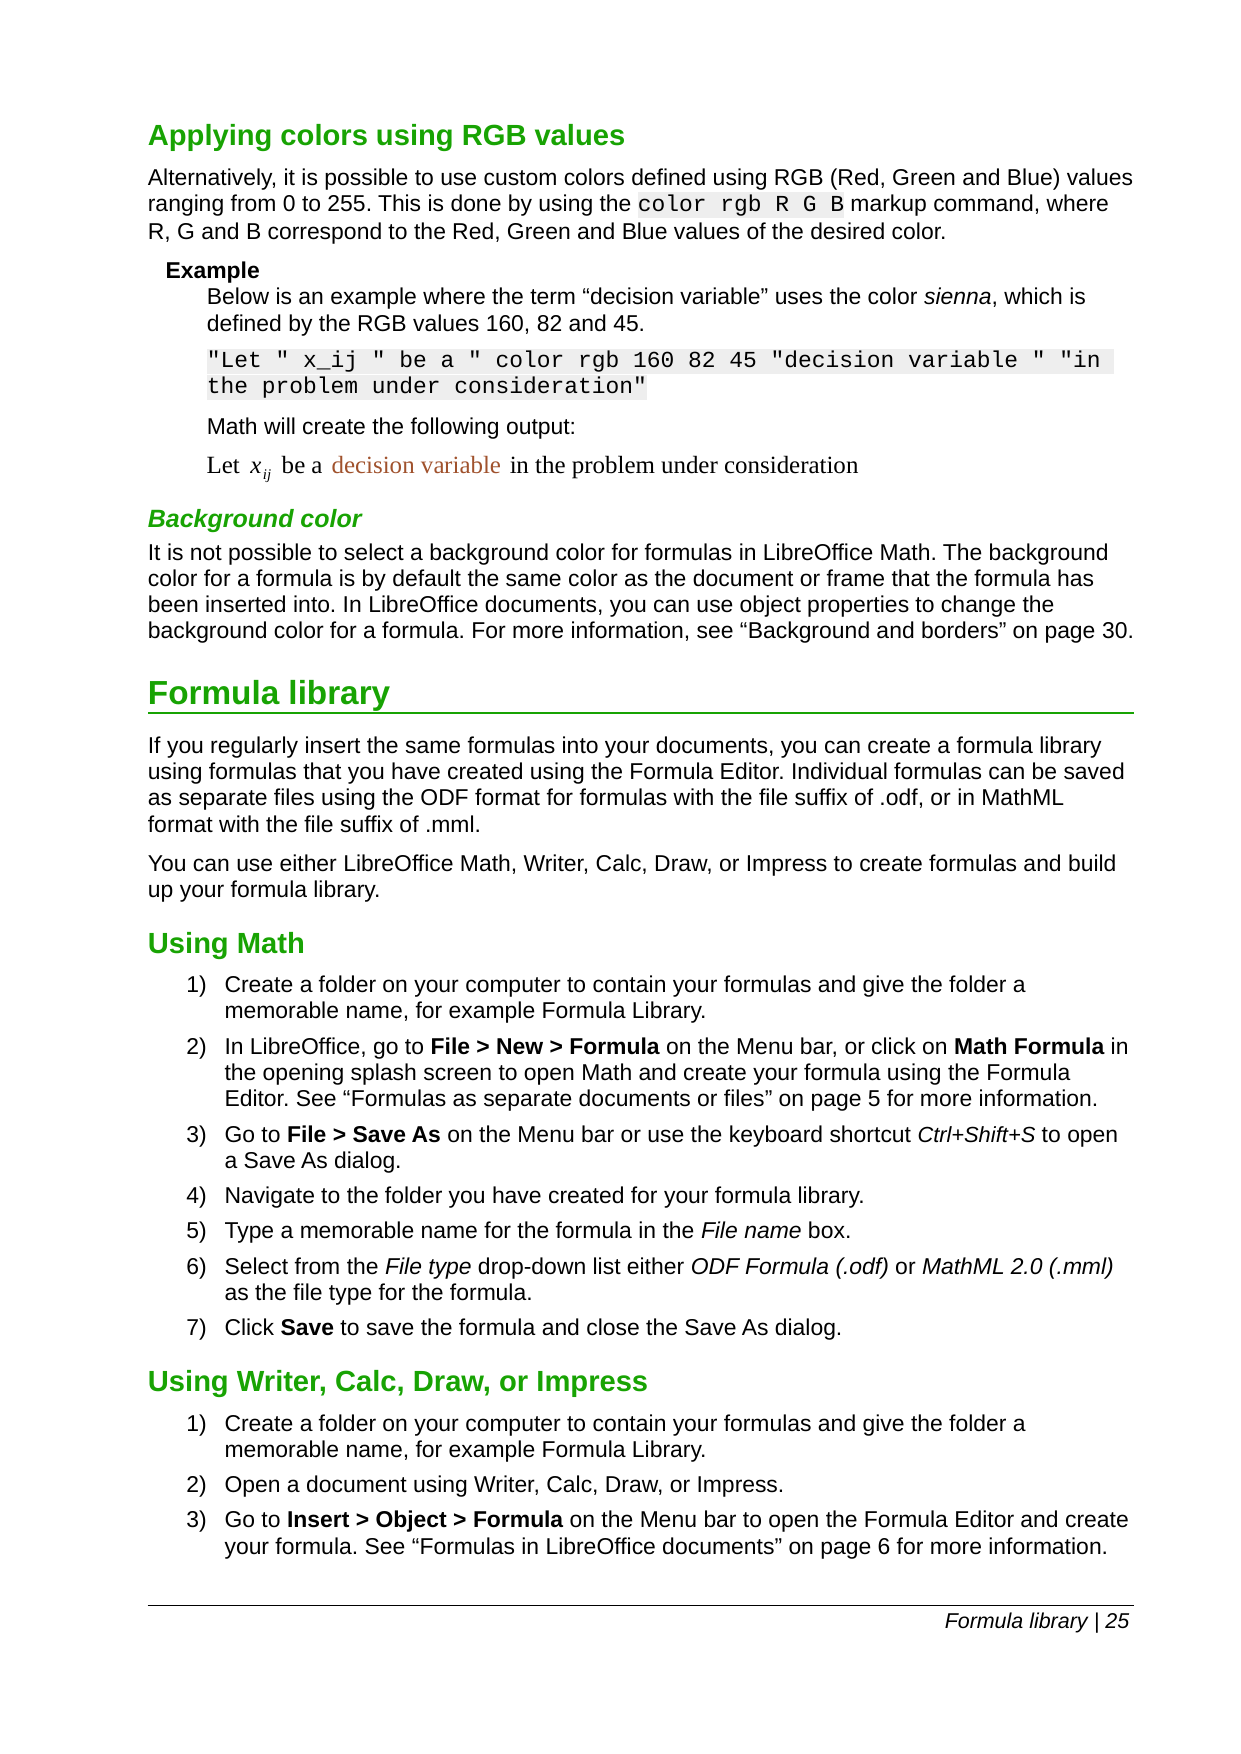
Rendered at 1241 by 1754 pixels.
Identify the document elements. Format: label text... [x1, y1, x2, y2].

list Type a memorable name for the formula in the File name box. [207, 1217, 1134, 1244]
list Open a document using Writer, Calc, Draw, or Impress. [207, 1471, 1134, 1497]
subtitle Background color [148, 504, 1134, 532]
list Navigate to the folder you have created for your formula library. [207, 1182, 1134, 1208]
text Alternatively, it is possible to use custom colors defined using RGB (Red, Green and Blue) values ranging from 0 to 255. This is done by using the color rgb R G B markup command, where R, G and B correspond to the Red, Green and Blue values of the desired color. [148, 163, 1134, 244]
subtitle Using Math [148, 926, 1134, 959]
text If you regularly insert the same formulas into your documents, you can create a formula library using formulas that you have created using the Formula Editor. Individual formulas can be saved as separate files using the ODF format for formulas with the file suffix of .odf, or in MathML format with the file suffix of .mml. [148, 732, 1134, 837]
text It is not possible to select a background color for formulas in LibreOffice Math. The background color for a formula is by default the same color as the document or frame that the formula has been inserted into. In LibreOffice documents, you can use object properties to change the background color for a formula. For more information, see “Background and borders” on page 30. [148, 538, 1134, 644]
text Math will create the following output: [207, 413, 1134, 439]
list In LibreOffice, go to File > New > Formula on the Menu bar, or click on Math Formula in the opening splash screen to open Math and create your formula using the Formula Editor. See “Formulas as separate documents or files” on page 5 for more information. [207, 1033, 1134, 1112]
list Select from the File type drop-down list either ODF Formula (.odf) or MathML 2.0 (.mml) as the file type for the formula. [207, 1253, 1134, 1305]
list Create a folder on your computer to contain your formulas and give the folder a memorable name, for example Formula Library. [207, 971, 1134, 1024]
list Create a folder on your computer to contain your formulas and give the folder a memorable name, for example Formula Library. [207, 1409, 1134, 1462]
list Go to File > Save As on the Menu bar or use the keyboard shortcut Ctrl+Shift+S to open a Save As dialog. [207, 1121, 1134, 1173]
text You can use either LibreOffice Math, Writer, Calc, Draw, or Impress to create formulas and build up your formula library. [148, 849, 1134, 902]
list Go to Insert > Object > Formula on the Menu bar to open the Formula Editor and create your formula. See “Formulas in LibreOffice documents” on page 6 for more information. [207, 1506, 1134, 1559]
text Below is an example where the term “decision variable” uses the color sienna, which is defined by the RGB values 160, 82 and 45. [207, 283, 1134, 336]
text Example [165, 257, 1134, 283]
list Click Save to save the formula and close the Save As dialog. [207, 1314, 1134, 1341]
subtitle Applying colors using RGB values [148, 118, 1134, 152]
subtitle Using Writer, Calc, Draw, or Impress [148, 1364, 1134, 1398]
text "Let " x_ij " be a " color rgb 160 82 45 "decision variable " "in the problem under consideration" [207, 348, 1134, 400]
subtitle Formula library [148, 673, 1134, 712]
